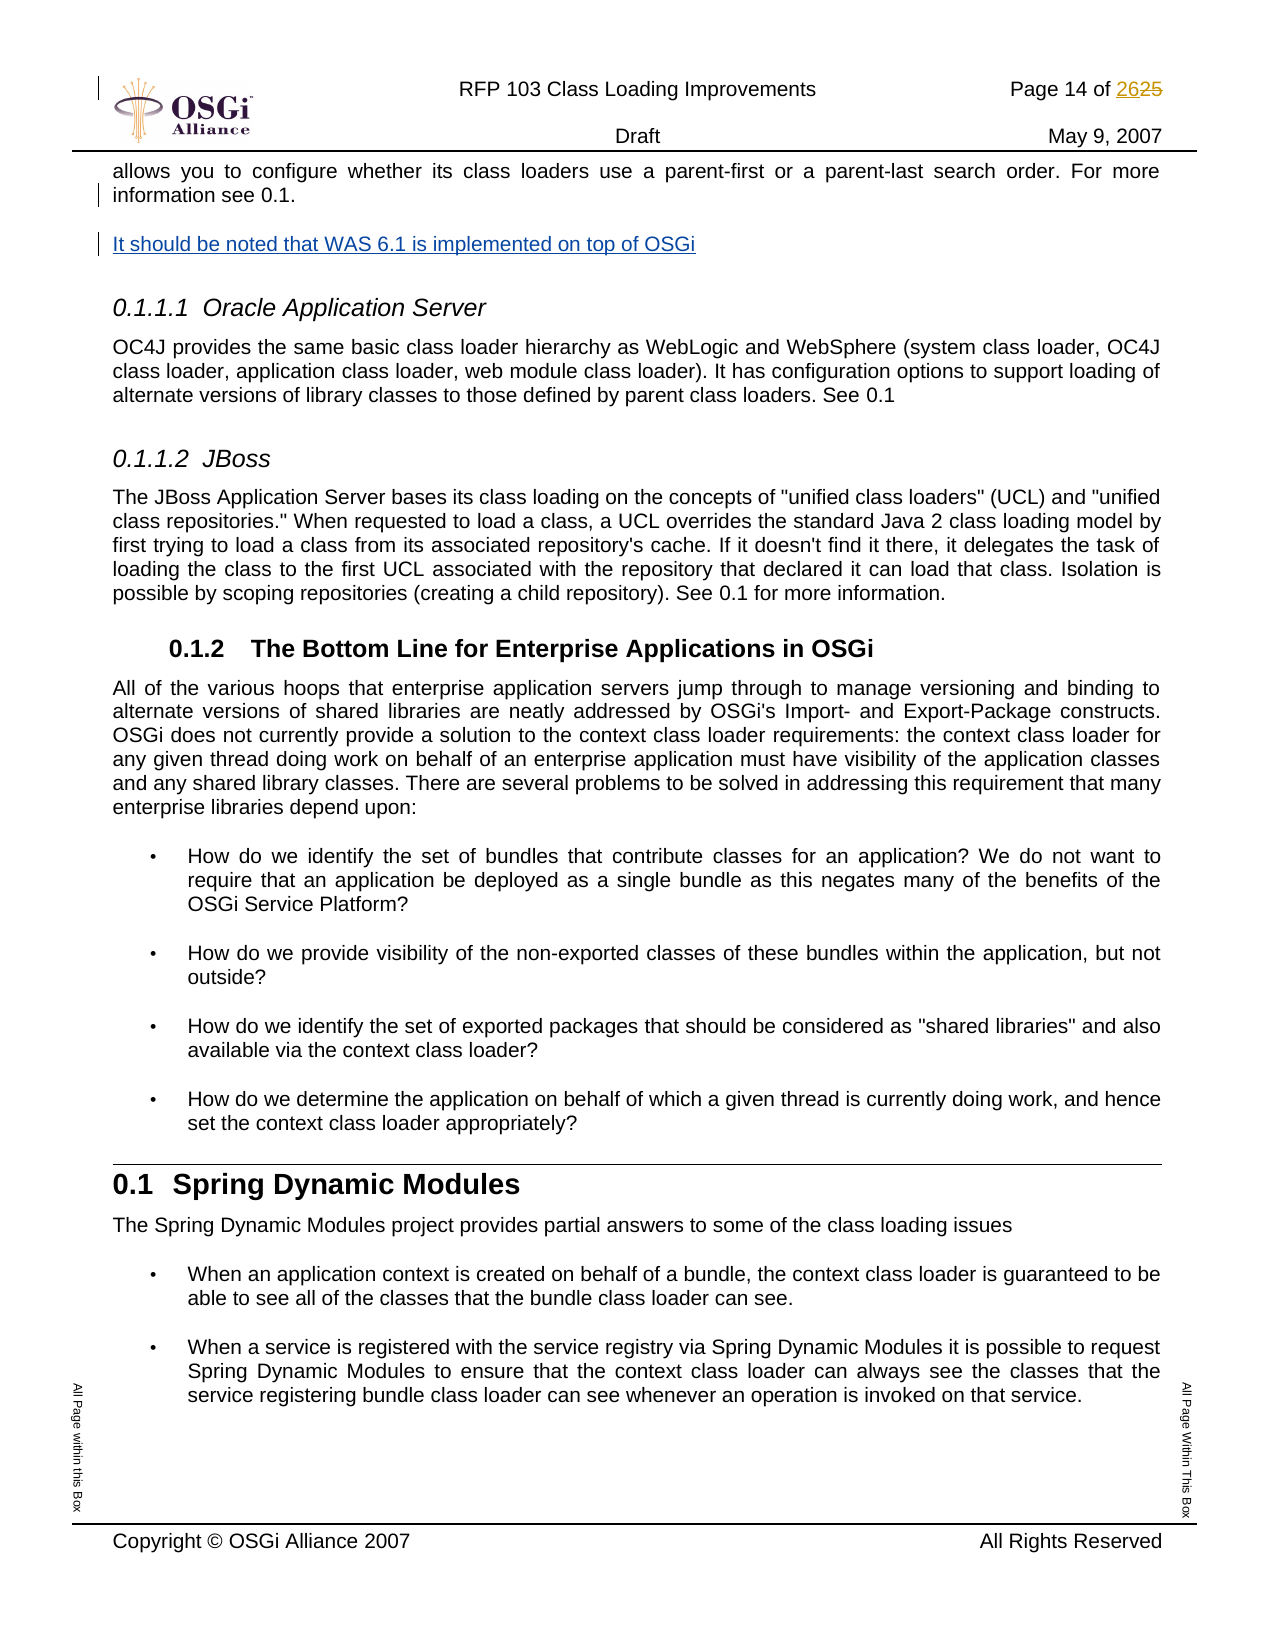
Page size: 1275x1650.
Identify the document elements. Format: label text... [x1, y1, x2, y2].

text The class loading strategy used by WebSphere is highly configurable. You can specify whether or not applications should be isolated from each other or loaded in a single application class loader. You can also configure whether WEB-INF content is loaded by the web module class loader or by the application class loader. WebSphere also allows you to configure whether its class loaders use a parent-first or a parent-last search order. For more information see 6.1. [112, 159, 1162, 207]
list How do we provide visibility of the non-exported classes of these bundles within the application, but not outside? [150, 941, 1162, 989]
text OC4J provides the same basic class loader hierarchy as WebLogic and WebSphere (system class loader, OC4J class loader, application class loader, web module class loader). It has configuration options to support loading of alternate versions of library classes to those defined by parent class loaders. See 6.1 [112, 334, 1162, 406]
list How do we identify the set of exported packages that should be considered as "shared libraries" and also available via the context class loader? [150, 1014, 1162, 1062]
text It should be noted that WAS 6.1 is implemented on top of OSGi [112, 232, 1162, 256]
list How do we identify the set of bundles that contribute classes for an application? We do not want to require that an application be deployed as a single bundle as this negates many of the benefits of the OSGi Service Platform? [150, 844, 1162, 916]
subtitle Spring Dynamic Modules [112, 1165, 1162, 1201]
subtitle The Bottom Line for Enterprise Applications in OSGi [169, 634, 1162, 663]
picture [114, 78, 254, 143]
list When an application context is created on behalf of a bundle, the context class loader is guaranteed to be able to see all of the classes that the bundle class loader can see. [150, 1262, 1162, 1310]
text All of the various hoops that enterprise application servers jump through to manage versioning and binding to alternate versions of shared libraries are neatly addressed by OSGi's Import- and Export-Package constructs. OSGi does not currently provide a solution to the context class loader requirements: the context class loader for any given thread doing work on behalf of an enterprise application must have visibility of the application classes and any shared library classes. There are several problems to be solved in addressing this requirement that many enterprise libraries depend upon: [112, 675, 1162, 819]
text The JBoss Application Server bases its class loading on the concepts of "unified class loaders" (UCL) and "unified class repositories." When requested to load a class, a UCL overrides the standard Java 2 class loading model by first trying to load a class from its associated repository's cache. If it doesn't find it there, it delegates the task of loading the class to the first UCL associated with the repository that declared it can load that class. Isolation is possible by scoping repositories (creating a child repository). See 6.1 for more information. [112, 485, 1162, 605]
list How do we determine the application on behalf of which a given thread is currently doing work, and hence set the context class loader appropriately? [150, 1087, 1162, 1135]
text The Spring Dynamic Modules project provides partial answers to some of the class loading issues [112, 1213, 1162, 1237]
list When a service is registered with the service registry via Spring Dynamic Modules it is possible to request Spring Dynamic Modules to ensure that the context class loader can always see the classes that the service registering bundle class loader can see whenever an operation is invoked on that service. [150, 1335, 1162, 1407]
subtitle JBoss [112, 444, 1162, 473]
subtitle Oracle Application Server [112, 293, 1162, 322]
